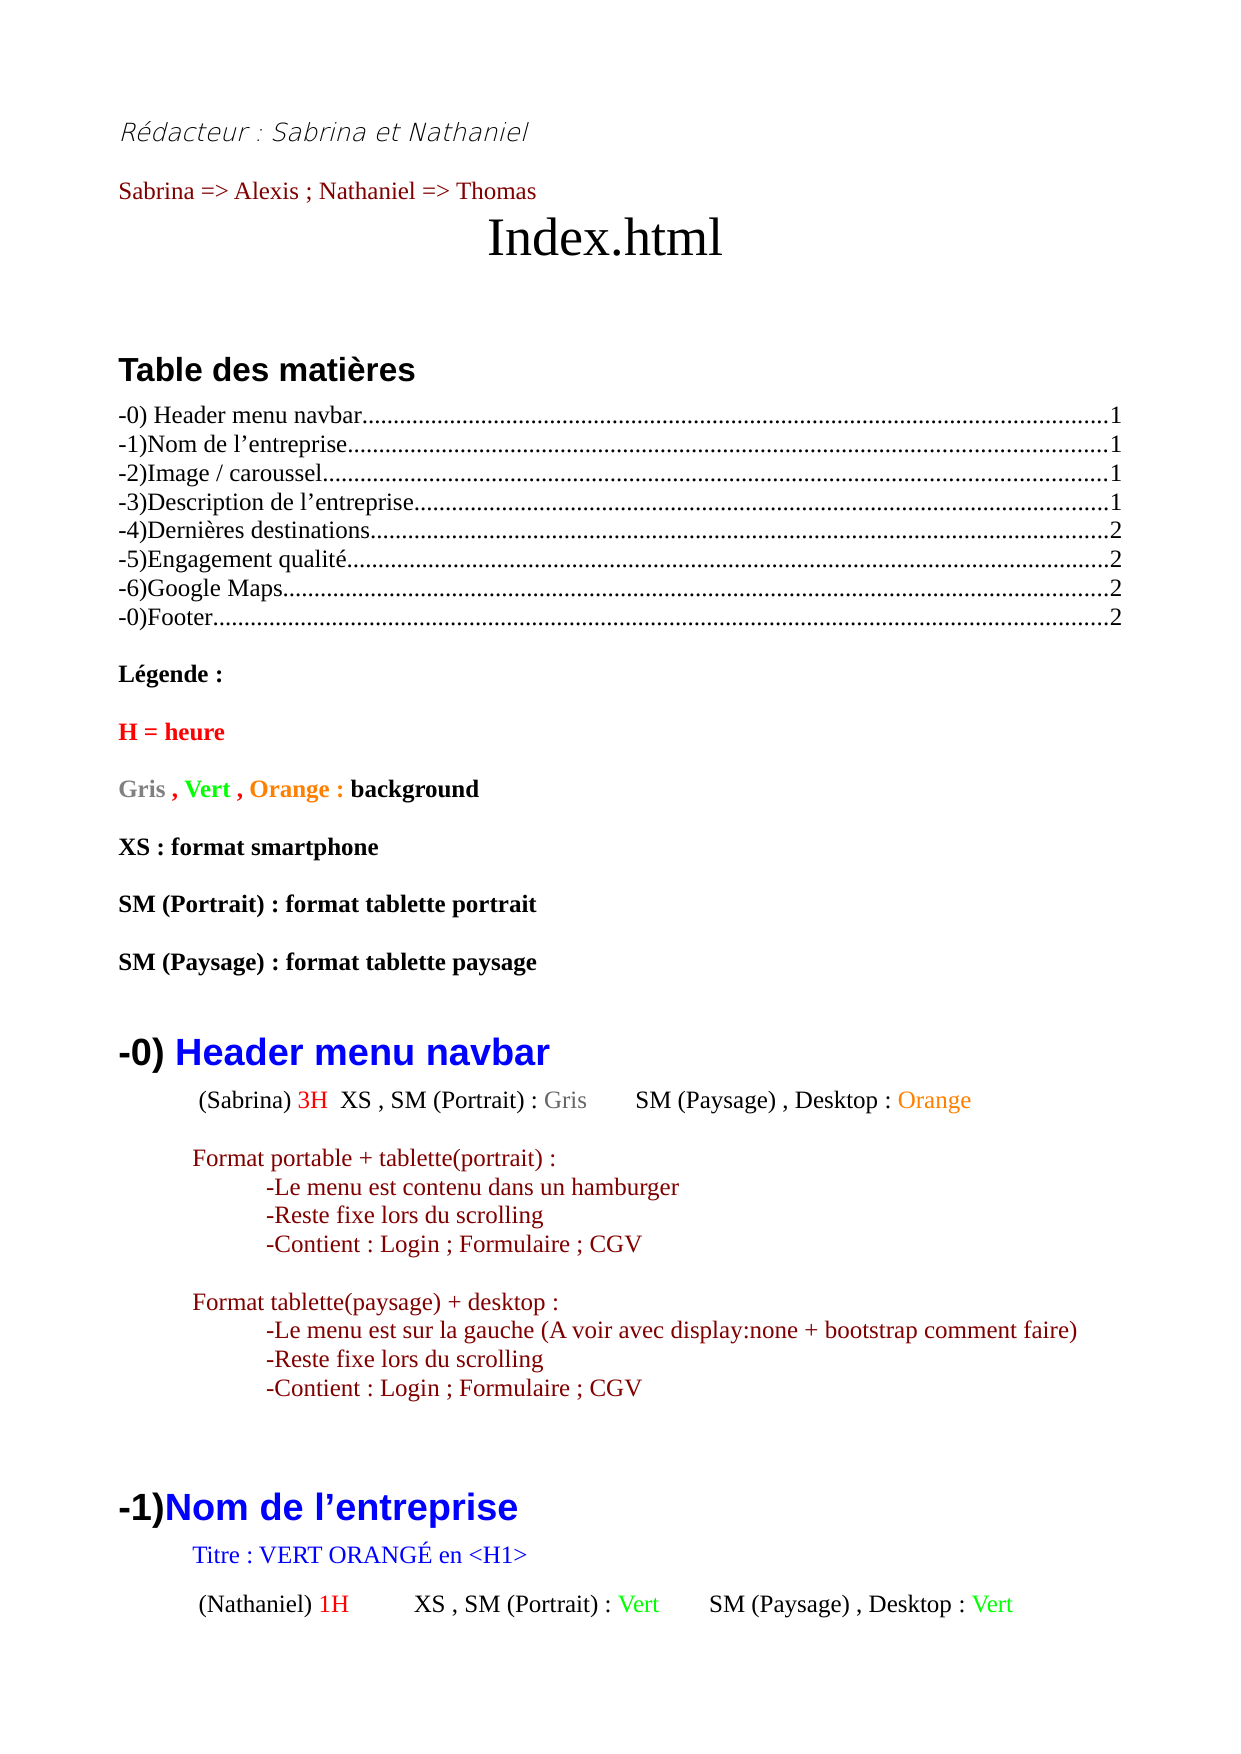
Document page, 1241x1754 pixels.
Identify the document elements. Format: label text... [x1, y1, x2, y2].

subtitle Table des matières [118, 350, 1122, 388]
text -0)Footer 2 [118, 602, 1122, 631]
text Rédacteur : Sabrina et Nathaniel [118, 118, 1122, 147]
text -Le menu est sur la gauche (A voir avec display:none + bootstrap comment faire) [118, 1316, 1122, 1344]
text -0) Header menu navbar 1 [118, 401, 1122, 429]
text H = heure [118, 717, 1122, 746]
text SM (Portrait) : format tablette portrait [118, 889, 1122, 918]
text -Contient : Login ; Formulaire ; CGV [118, 1373, 1122, 1402]
text -6)Google Maps 2 [118, 573, 1122, 602]
text Titre : VERT ORANGÉ en <H1> [118, 1540, 1122, 1569]
subtitle -1)Nom de l’entreprise [118, 1484, 1122, 1528]
text -Reste fixe lors du scrolling [118, 1344, 1122, 1373]
text (Nathaniel) 1H XS , SM (Portrait) : Vert SM (Paysage) , Desktop : Vert [118, 1589, 1122, 1618]
text -5)Engagement qualité 2 [118, 544, 1122, 573]
text -Le menu est contenu dans un hamburger [118, 1172, 1122, 1201]
text Format portable + tablette(portrait) : [118, 1143, 1122, 1172]
subtitle -0) Header menu navbar [118, 1029, 1122, 1073]
text -Reste fixe lors du scrolling [118, 1201, 1122, 1229]
text Légende : [118, 659, 1122, 688]
text -4)Dernières destinations 2 [118, 516, 1122, 544]
text Index.html [118, 205, 1122, 267]
text SM (Paysage) : format tablette paysage [118, 947, 1122, 976]
text -Contient : Login ; Formulaire ; CGV [118, 1229, 1122, 1258]
text (Sabrina) 3H XS , SM (Portrait) : Gris SM (Paysage) , Desktop : Orange [118, 1086, 1122, 1114]
text Format tablette(paysage) + desktop : [118, 1287, 1122, 1316]
text -3)Description de l’entreprise 1 [118, 487, 1122, 516]
text Sabrina => Alexis ; Nathaniel => Thomas [118, 176, 1122, 205]
text -1)Nom de l’entreprise 1 [118, 429, 1122, 458]
text Gris , Vert , Orange : background [118, 774, 1122, 803]
text -2)Image / caroussel 1 [118, 458, 1122, 487]
text XS : format smartphone [118, 832, 1122, 861]
